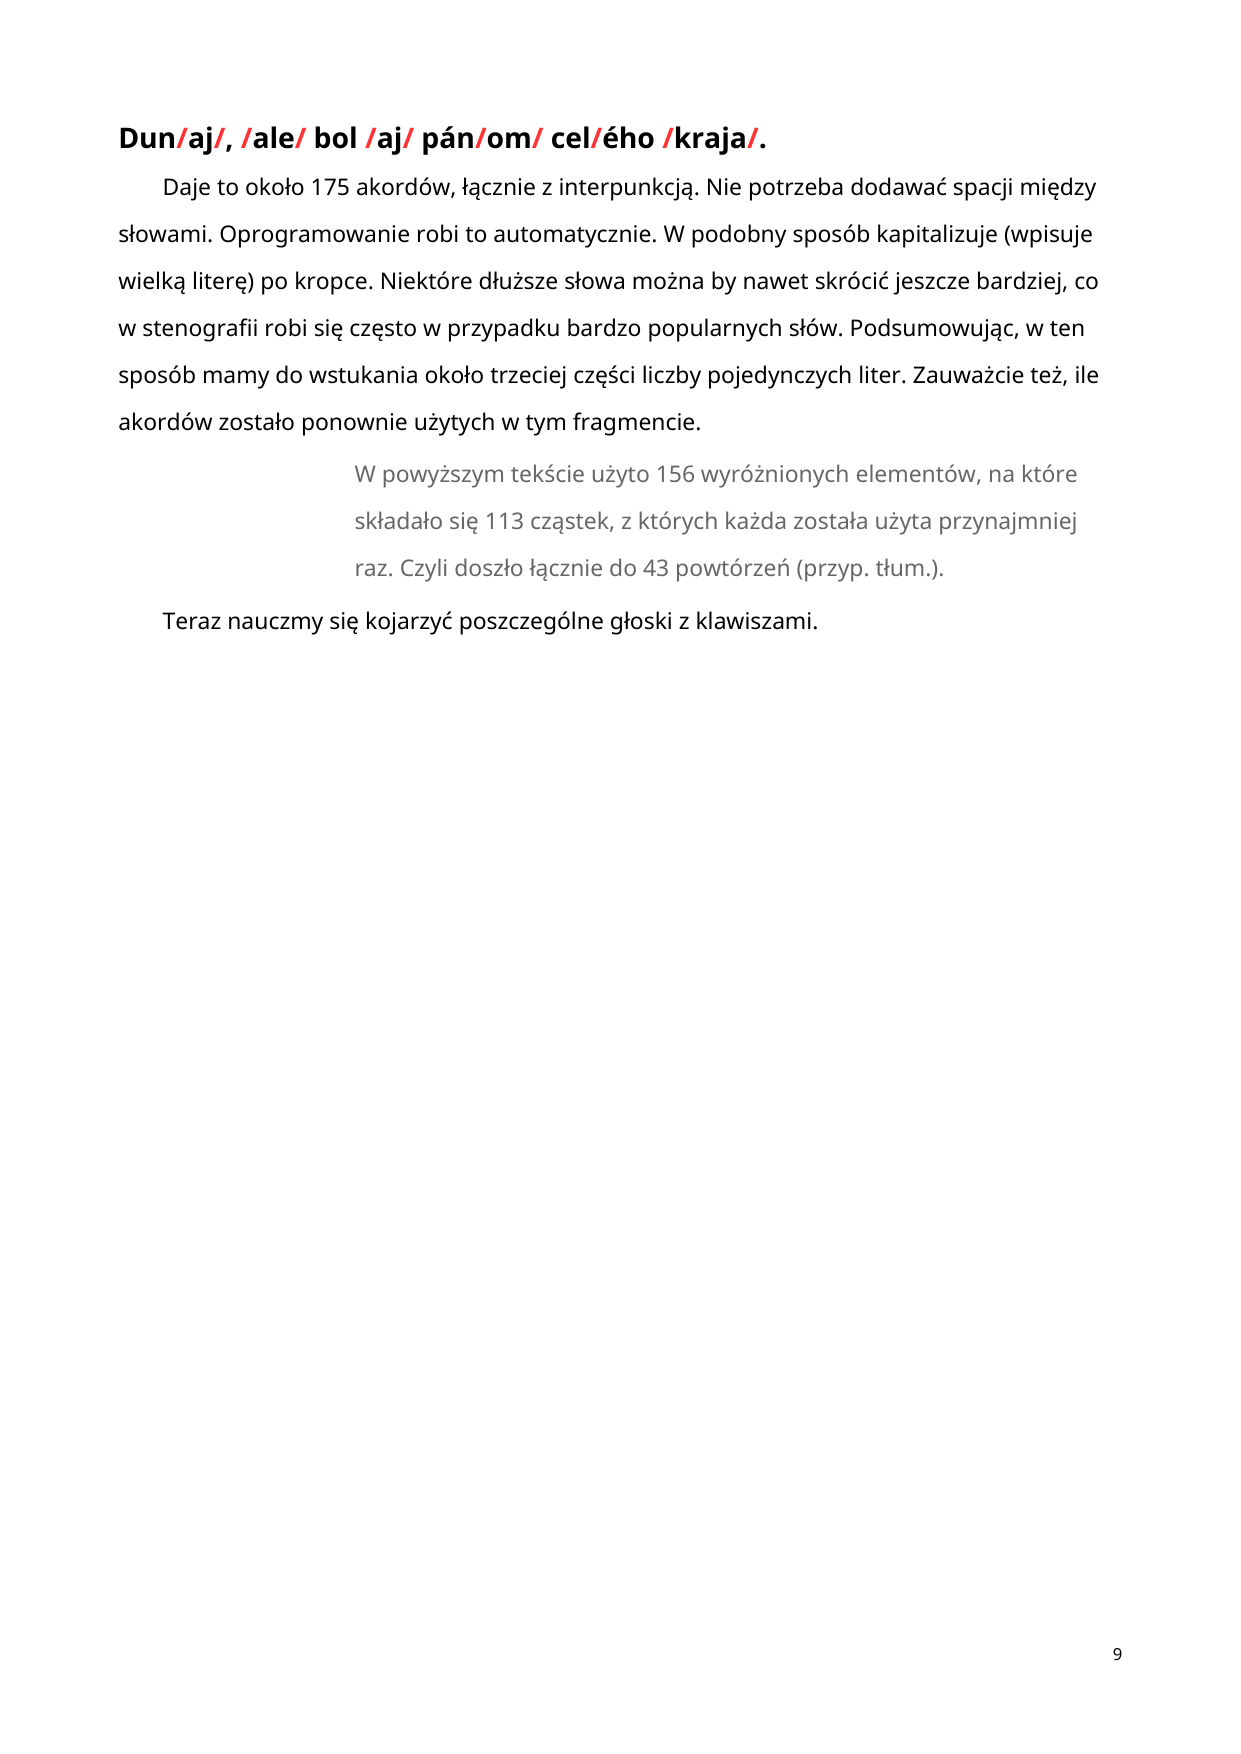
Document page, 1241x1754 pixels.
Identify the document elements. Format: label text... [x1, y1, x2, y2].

text Dun/aj/, /ale/ bol /aj/ pán/om/ cel/ého /kraja/. [118, 118, 1122, 157]
text Teraz nauczmy się kojarzyć poszczególne głoski z klawiszami. [118, 605, 1122, 636]
text W powyższym tekście użyto 156 wyróżnionych elementów, na które składało się 113 cząstek, z których każda została użyta przynajmniej raz. Czyli doszło łącznie do 43 powtórzeń (przyp. tłum.). [354, 458, 1122, 583]
text Daje to około 175 akordów, łącznie z interpunkcją. Nie potrzeba dodawać spacji między słowami. Oprogramowanie robi to automatycznie. W podobny sposób kapitalizuje (wpisuje wielką literę) po kropce. Niektóre dłuższe słowa można by nawet skrócić jeszcze bardziej, co w stenografii robi się często w przypadku bardzo popularnych słów. Podsumowując, w ten sposób mamy do wstukania około trzeciej części liczby pojedynczych liter. Zauważcie też, ile akordów zostało ponownie użytych w tym fragmencie. [118, 171, 1122, 437]
